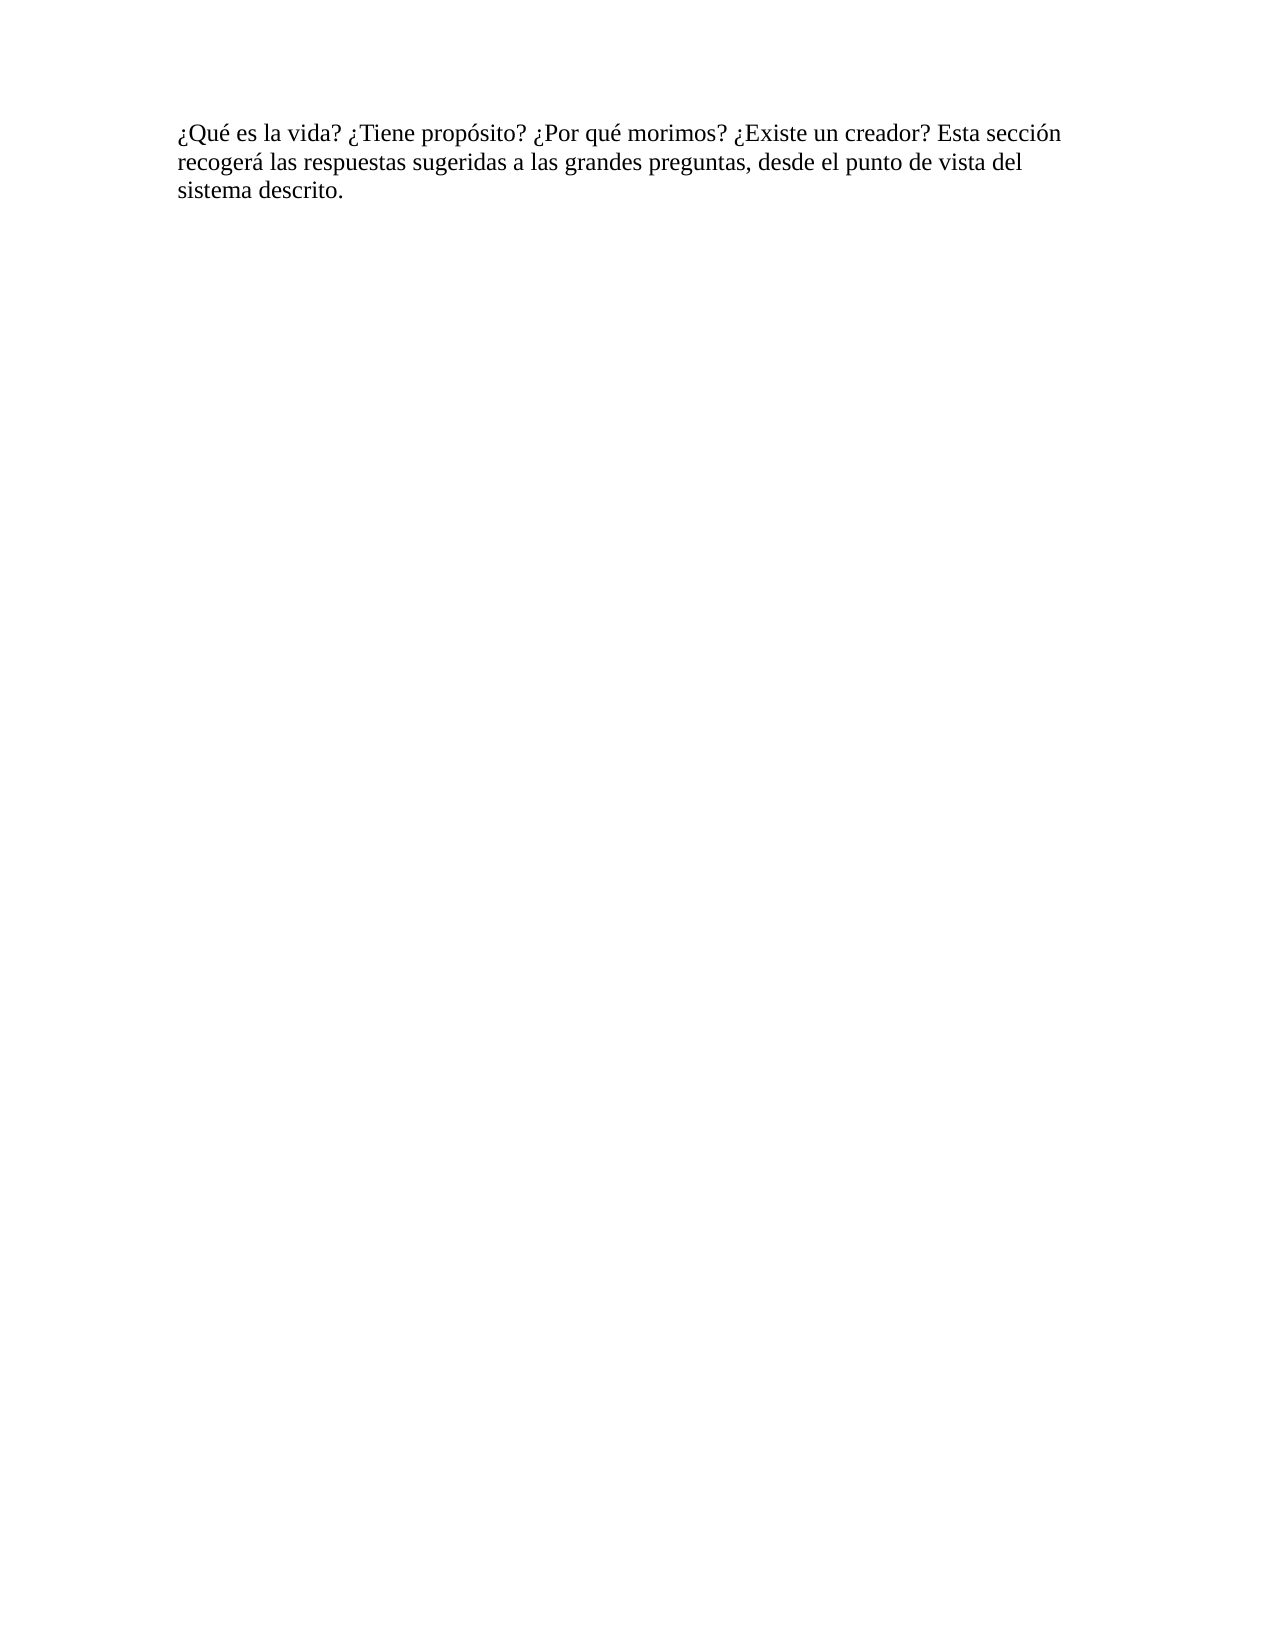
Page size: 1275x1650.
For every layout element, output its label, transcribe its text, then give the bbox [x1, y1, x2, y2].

text ¿Qué es la vida? ¿Tiene propósito? ¿Por qué morimos? ¿Existe un creador? Esta sección recogerá las respuestas sugeridas a las grandes preguntas, desde el punto de vista del sistema descrito. [177, 118, 1098, 204]
